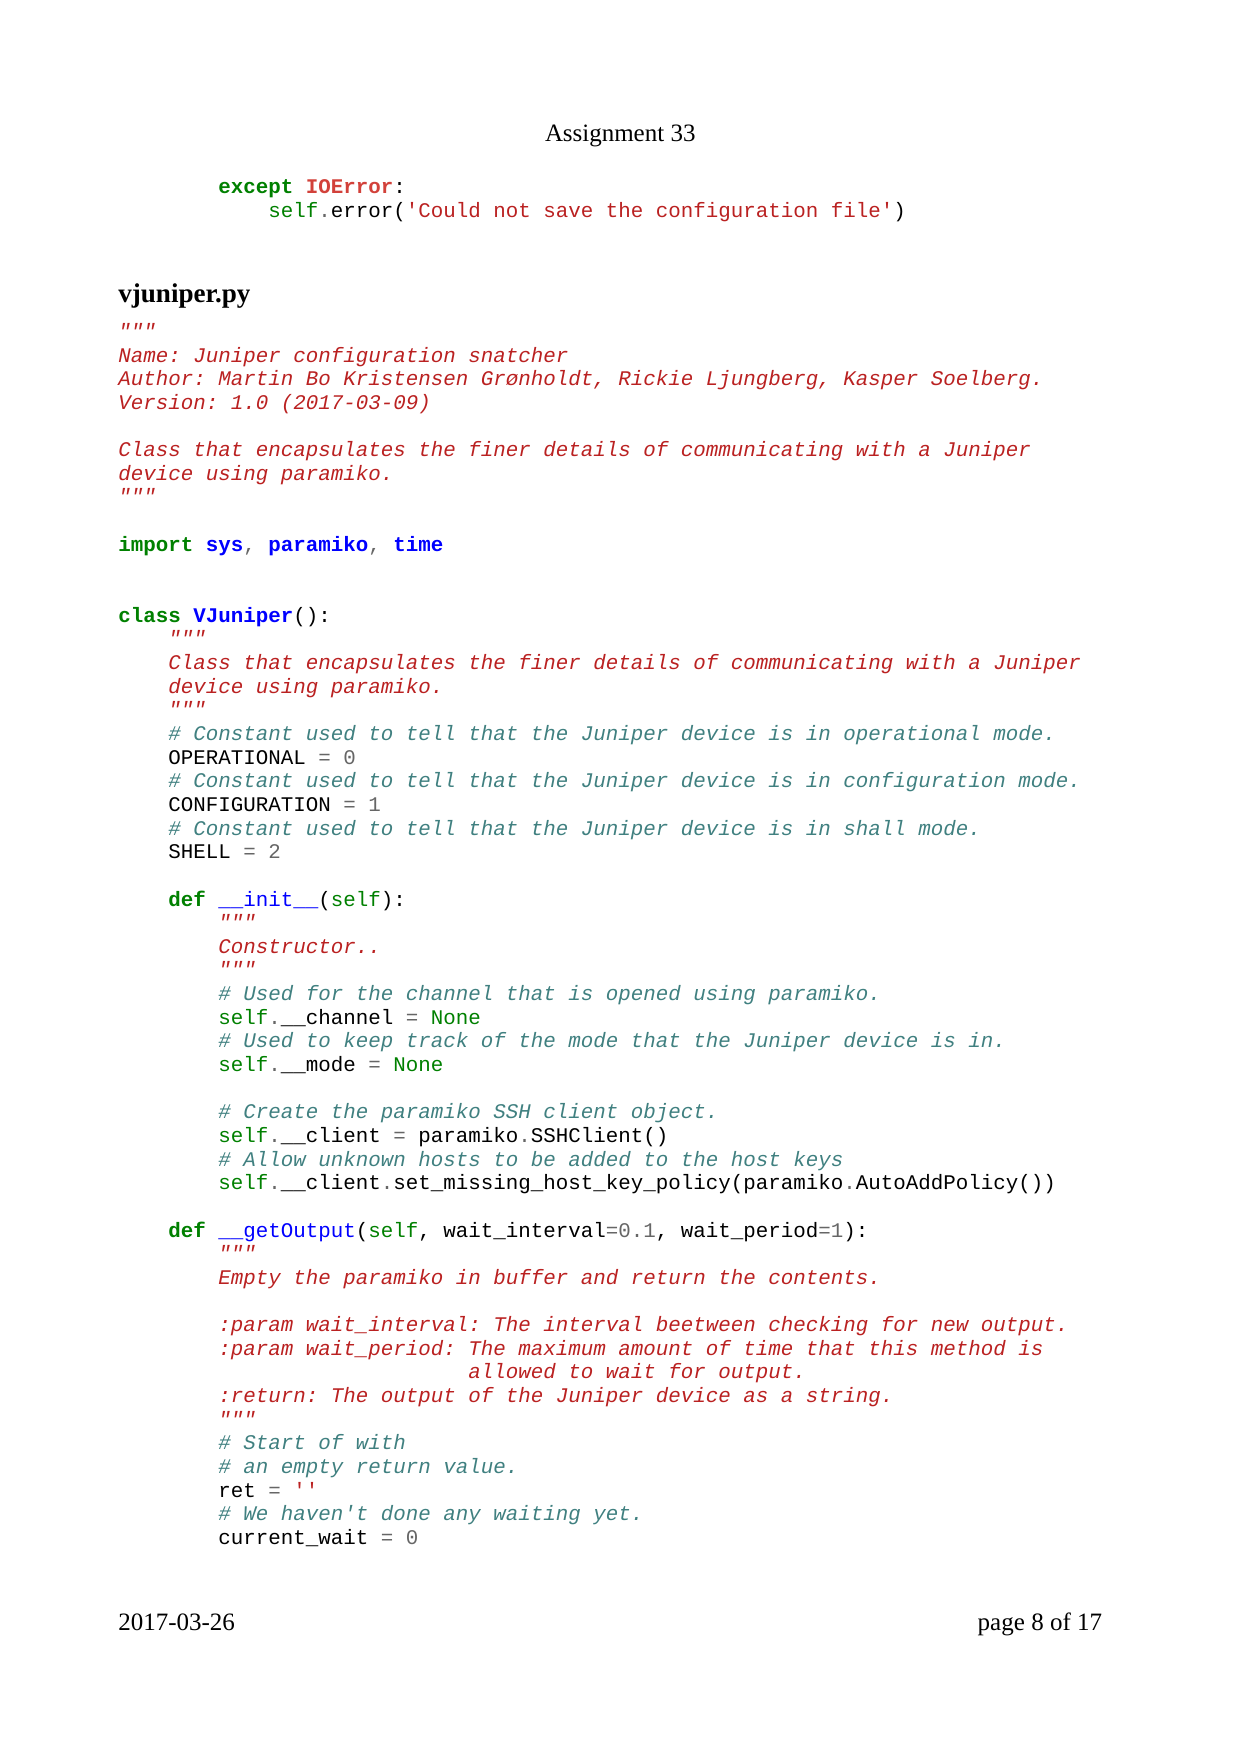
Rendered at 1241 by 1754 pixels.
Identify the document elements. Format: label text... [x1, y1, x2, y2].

text """ [118, 321, 1122, 345]
text allowed to wait for output. [118, 1361, 1122, 1385]
text # Constant used to tell that the Juniper device is in configuration mode. [118, 770, 1122, 794]
text """ [118, 959, 1122, 983]
text CONFIGURATION = 1 [118, 794, 1122, 818]
text # Constant used to tell that the Juniper device is in operational mode. [118, 723, 1122, 747]
text """ [118, 1409, 1122, 1432]
text Version: 1.0 (2017-03-09) [118, 392, 1122, 416]
text Constructor.. [118, 936, 1122, 959]
text device using paramiko. [118, 463, 1122, 487]
text self.error('Could not save the configuration file') [118, 200, 1122, 224]
text # Create the paramiko SSH client object. [118, 1101, 1122, 1125]
text OPERATIONAL = 0 [118, 747, 1122, 770]
text except IOError: [118, 176, 1122, 200]
text def __getOutput(self, wait_interval=0.1, wait_period=1): [118, 1219, 1122, 1243]
text # Start of with [118, 1432, 1122, 1456]
text class VJuniper(): [118, 605, 1122, 628]
text Class that encapsulates the finer details of communicating with a Juniper [118, 652, 1122, 676]
text SHELL = 2 [118, 841, 1122, 865]
text Empty the paramiko in buffer and return the contents. [118, 1267, 1122, 1291]
text """ [118, 1243, 1122, 1267]
text import sys, paramiko, time [118, 534, 1122, 557]
text current_wait = 0 [118, 1527, 1122, 1551]
text """ [118, 912, 1122, 936]
text Author: Martin Bo Kristensen Grønholdt, Rickie Ljungberg, Kasper Soelberg. [118, 368, 1122, 392]
text # an empty return value. [118, 1456, 1122, 1480]
text # Allow unknown hosts to be added to the host keys [118, 1149, 1122, 1172]
text # Constant used to tell that the Juniper device is in shall mode. [118, 818, 1122, 841]
text :param wait_interval: The interval beetween checking for new output. [118, 1314, 1122, 1338]
text """ [118, 628, 1122, 652]
text """ [118, 487, 1122, 510]
text :return: The output of the Juniper device as a string. [118, 1385, 1122, 1409]
text # We haven't done any waiting yet. [118, 1503, 1122, 1527]
text ret = '' [118, 1480, 1122, 1503]
text self.__client.set_missing_host_key_policy(paramiko.AutoAddPolicy()) [118, 1172, 1122, 1196]
text """ [118, 699, 1122, 723]
text def __init__(self): [118, 888, 1122, 912]
text # Used for the channel that is opened using paramiko. [118, 983, 1122, 1007]
text # Used to keep track of the mode that the Juniper device is in. [118, 1030, 1122, 1054]
text Class that encapsulates the finer details of communicating with a Juniper [118, 439, 1122, 463]
text self.__mode = None [118, 1054, 1122, 1078]
text self.__channel = None [118, 1007, 1122, 1030]
text Name: Juniper configuration snatcher [118, 345, 1122, 368]
text :param wait_period: The maximum amount of time that this method is [118, 1338, 1122, 1361]
text self.__client = paramiko.SSHClient() [118, 1125, 1122, 1149]
subtitle vjuniper.py [118, 277, 1122, 308]
text device using paramiko. [118, 676, 1122, 699]
